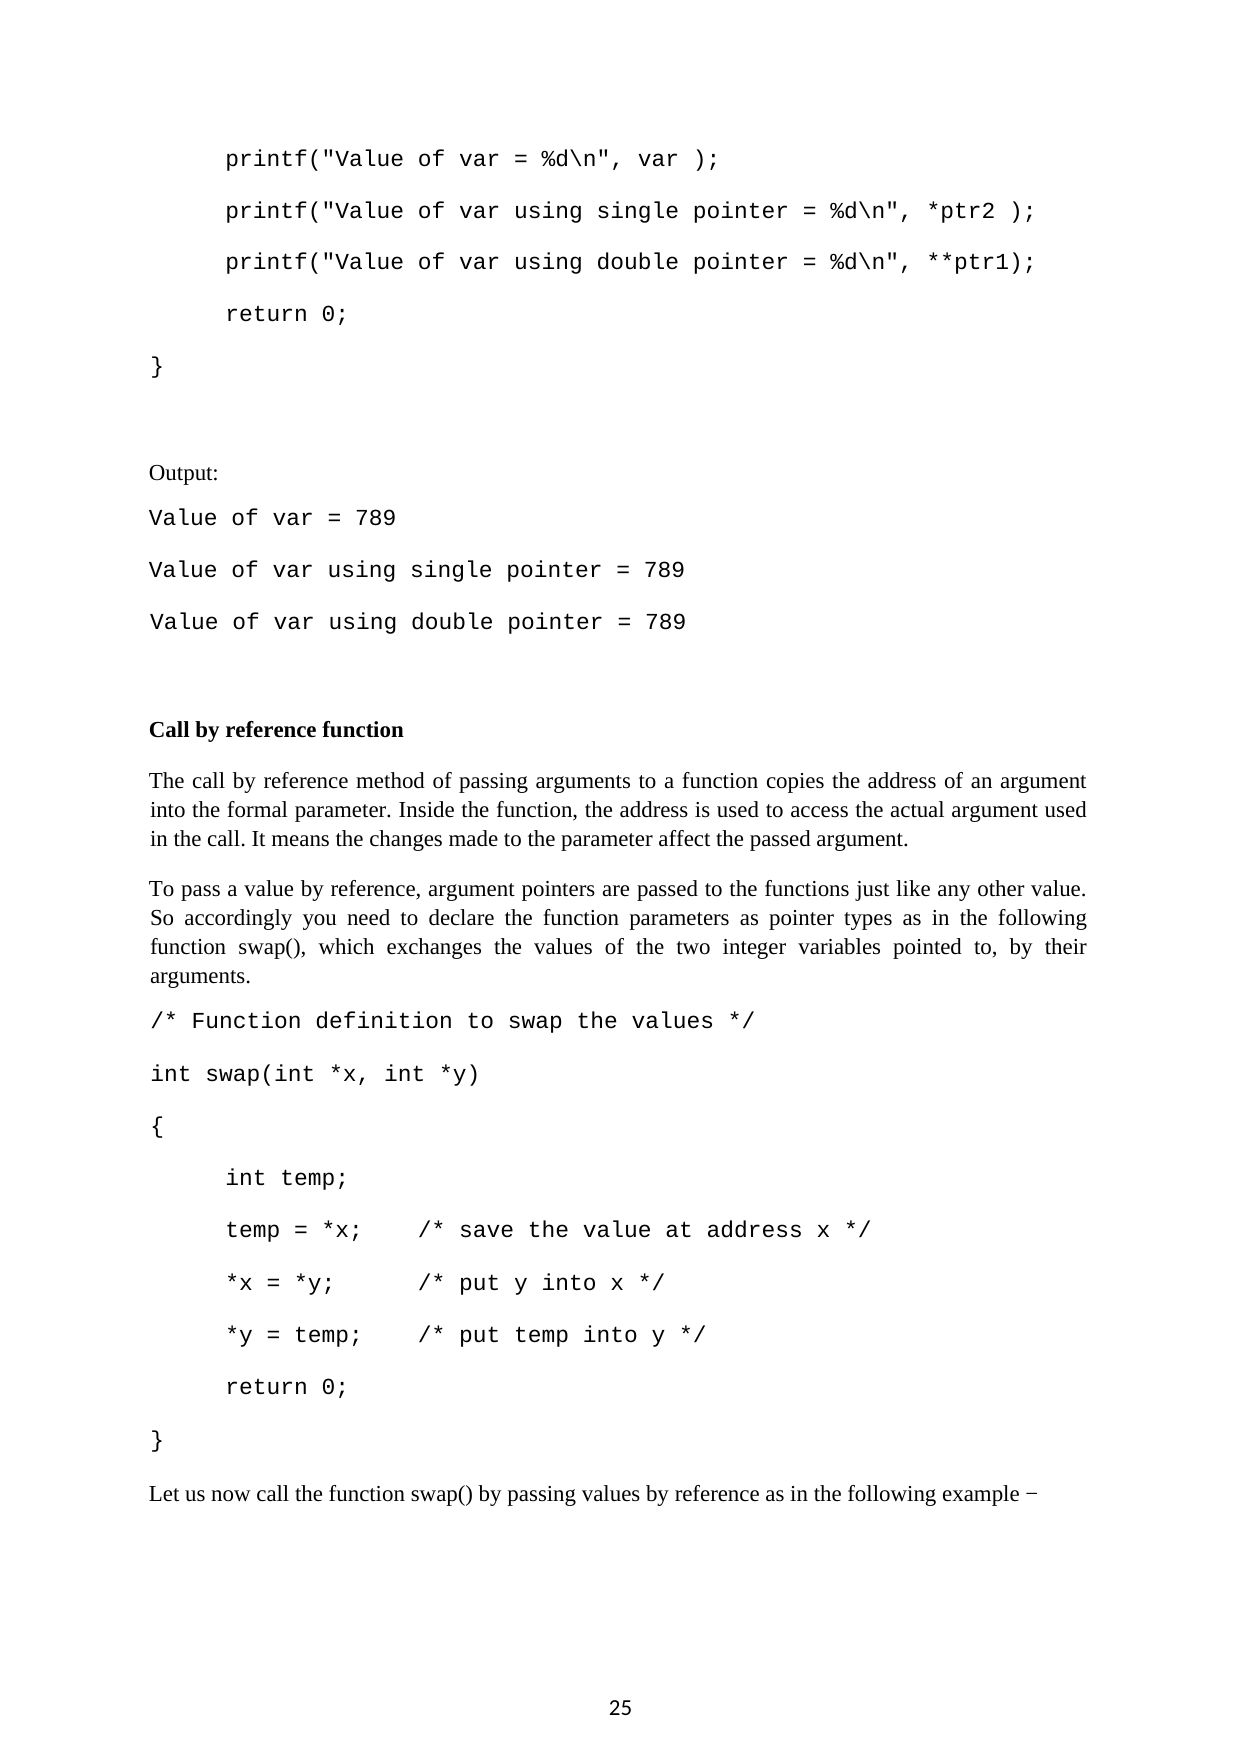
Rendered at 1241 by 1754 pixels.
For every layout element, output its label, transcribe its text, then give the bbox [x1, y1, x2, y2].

text *y = temp; /* put temp into y */ [150, 1323, 1096, 1349]
text return 0; [150, 1376, 1096, 1402]
text The call by reference method of passing arguments to a function copies the address of an argument into the formal parameter. Inside the function, the address is used to access the actual argument used in the call. It means the changes made to the parameter affect the passed argument. [149, 767, 1089, 851]
text } [150, 354, 1096, 380]
text printf("Value of var = %d\n", var ); [150, 147, 1096, 173]
text Let us now call the function swap() by passing values by reference as in the following example − [149, 1480, 1089, 1507]
text } [150, 1428, 1096, 1454]
text Value of var = 789 [149, 507, 1073, 533]
text int swap(int *x, int *y) [150, 1062, 1096, 1088]
text int temp; [150, 1167, 1096, 1192]
text /* Function definition to swap the values */ [150, 1010, 1096, 1036]
text To pass a value by reference, argument pointers are passed to the functions just like any other value. So accordingly you need to declare the function parameters as pointer types as in the following function swap(), which exchanges the values of the two integer variables pointed to, by their arguments. [149, 875, 1089, 988]
text temp = *x; /* save the value at address x */ [150, 1219, 1096, 1245]
text printf("Value of var using single pointer = %d\n", *ptr2 ); printf("Value of var using double pointer = %d\n", **ptr1); return 0; [150, 199, 1096, 328]
subtitle Call by reference function [149, 716, 1090, 743]
text *x = *y; /* put y into x */ [150, 1271, 1096, 1297]
text { [150, 1114, 1096, 1140]
text Value of var using single pointer = 789 Value of var using double pointer = 789 [149, 559, 755, 636]
text Output: [149, 459, 1089, 485]
